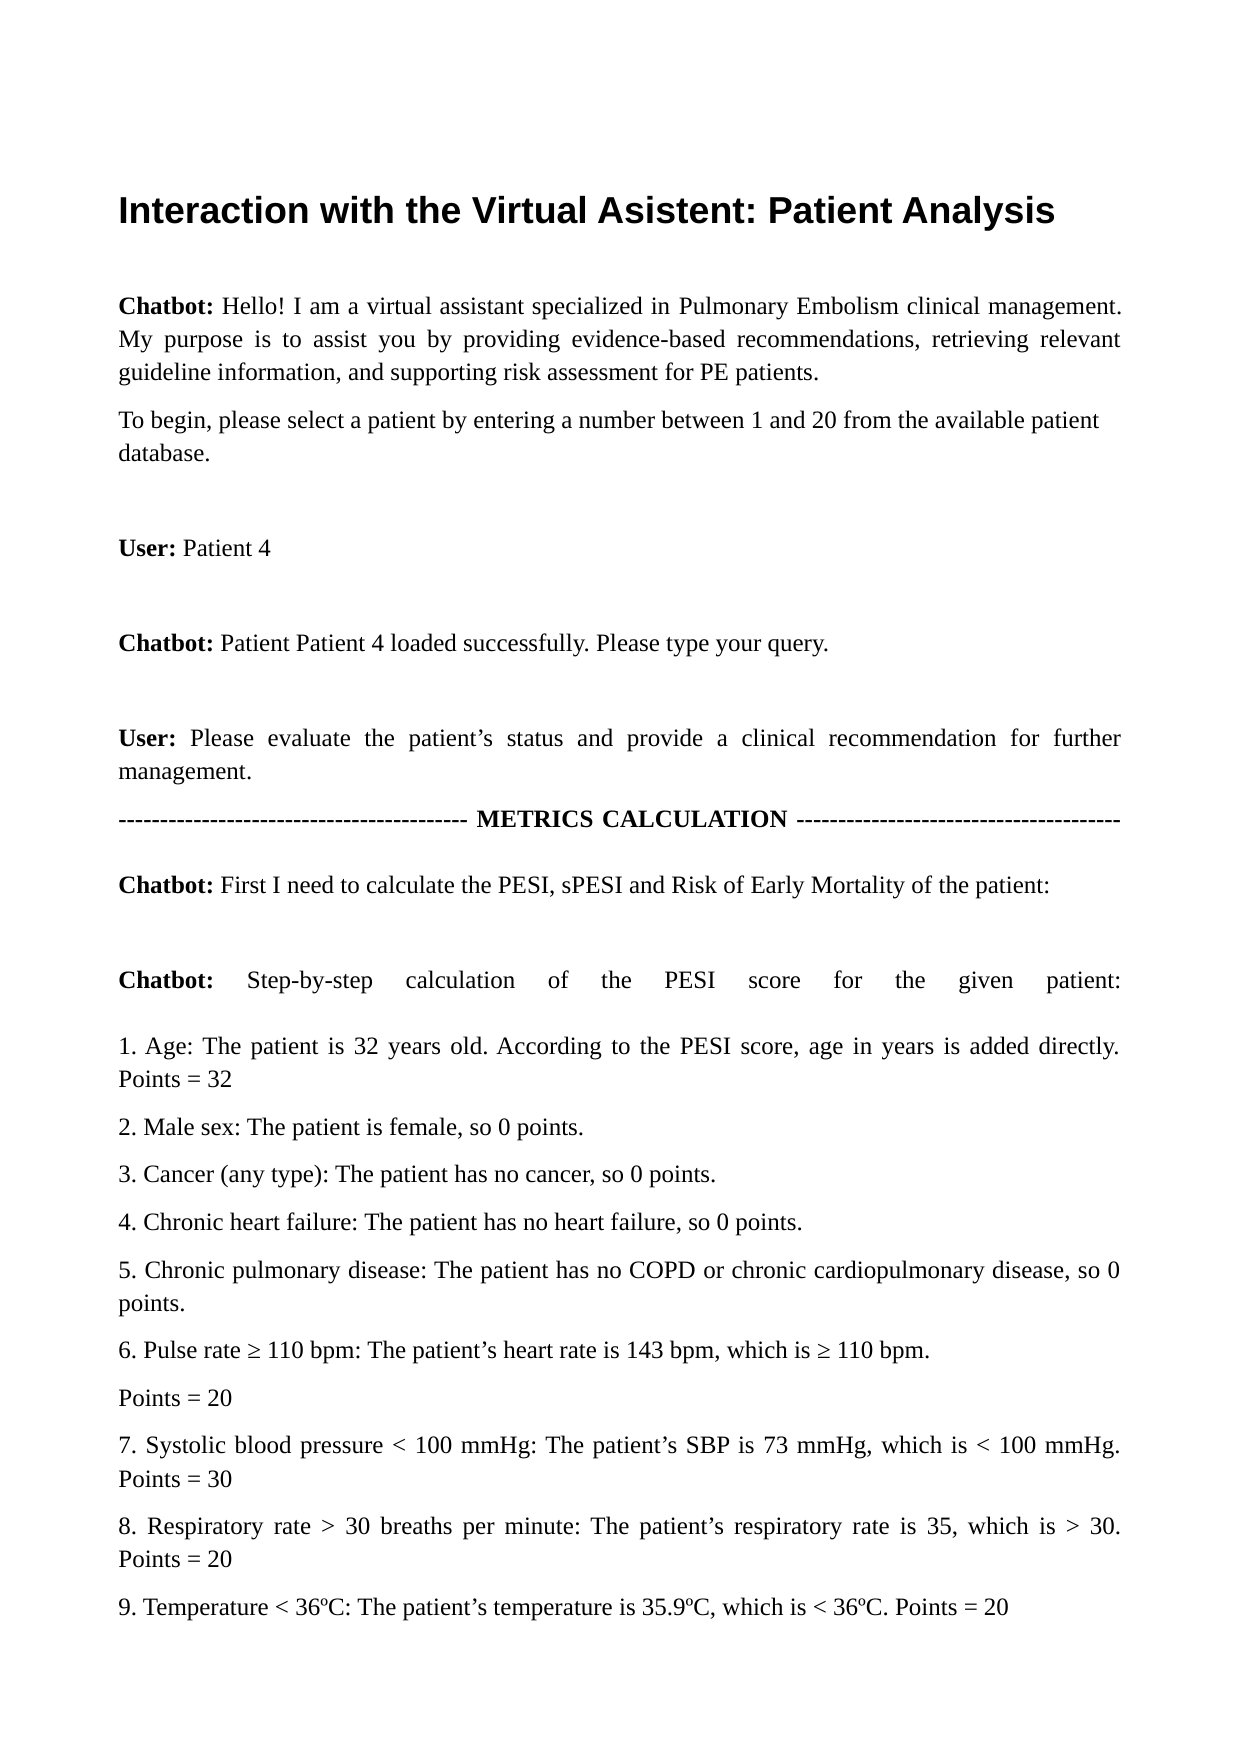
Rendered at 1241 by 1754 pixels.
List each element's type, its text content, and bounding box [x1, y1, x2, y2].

text 5. Chronic pulmonary disease: The patient has no COPD or chronic cardiopulmonary disease, so 0 points. [118, 1255, 1122, 1317]
text ------------------------------------------ METRICS CALCULATION --------------------------------------- Chatbot: First I need to calculate the PESI, sPESI and Risk of Early Mortality of the patient: [118, 804, 1122, 899]
text 9. Temperature < 36ºC: The patient’s temperature is 35.9ºC, which is < 36ºC. Points = 20 [118, 1592, 1122, 1621]
text 8. Respiratory rate > 30 breaths per minute: The patient’s respiratory rate is 35, which is > 30. Points = 20 [118, 1511, 1122, 1573]
text User: Please evaluate the patient’s status and provide a clinical recommendation for further management. [118, 723, 1122, 785]
text User: Patient 4 [118, 533, 1122, 562]
subtitle Interaction with the Virtual Asistent: Patient Analysis [118, 188, 1122, 231]
text Points = 20 [118, 1383, 1122, 1412]
text 2. Male sex: The patient is female, so 0 points. [118, 1112, 1122, 1141]
text Chatbot: Step-by-step calculation of the PESI score for the given patient: 1. Age: The patient is 32 years old. According to the PESI score, age in years is added directly. Points = 32 [118, 965, 1122, 1093]
text 4. Chronic heart failure: The patient has no heart failure, so 0 points. [118, 1207, 1122, 1236]
text Chatbot: Patient Patient 4 loaded successfully. Please type your query. [118, 628, 1122, 657]
text 7. Systolic blood pressure < 100 mmHg: The patient’s SBP is 73 mmHg, which is < 100 mmHg. Points = 30 [118, 1431, 1122, 1492]
text To begin, please select a patient by entering a number between 1 and 20 from the available patient database. [118, 405, 1122, 467]
text Chatbot: Hello! I am a virtual assistant specialized in Pulmonary Embolism clinical management. My purpose is to assist you by providing evidence-based recommendations, retrieving relevant guideline information, and supporting risk assessment for PE patients. [118, 291, 1122, 386]
text 3. Cancer (any type): The patient has no cancer, so 0 points. [118, 1159, 1122, 1188]
text 6. Pulse rate ≥ 110 bpm: The patient’s heart rate is 143 bpm, which is ≥ 110 bpm. [118, 1335, 1122, 1364]
